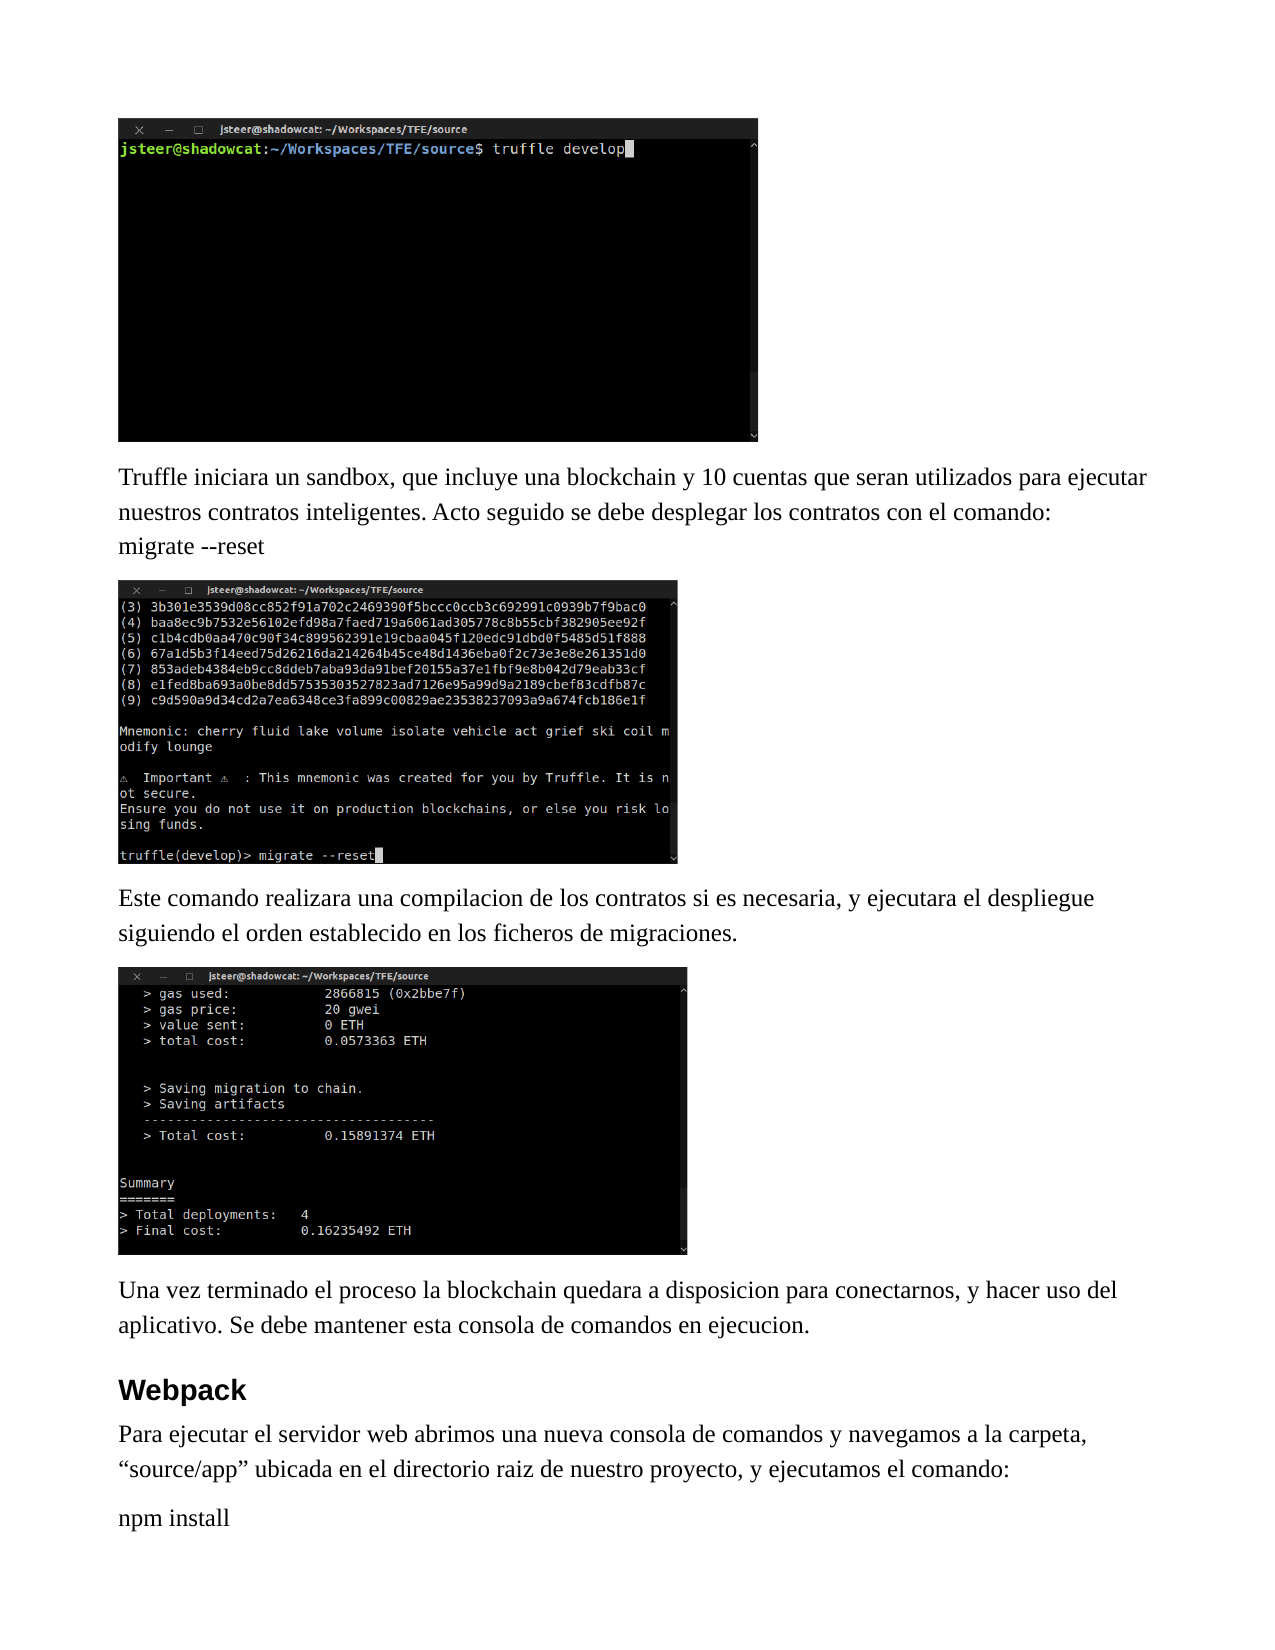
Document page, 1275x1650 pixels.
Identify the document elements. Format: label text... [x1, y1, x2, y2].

subtitle Webpack [118, 1373, 1157, 1407]
text npm install [118, 1503, 1157, 1532]
text Una vez terminado el proceso la blockchain quedara a disposicion para conectarnos, y hacer uso del aplicativo. Se debe mantener esta consola de comandos en ejecucion. [118, 1275, 1157, 1338]
picture [118, 580, 678, 864]
picture [118, 118, 759, 442]
text Para ejecutar el servidor web abrimos una nueva consola de comandos y navegamos a la carpeta, “source/app” ubicada en el directorio raiz de nuestro proyecto, y ejecutamos el comando: [118, 1419, 1157, 1483]
picture [118, 967, 688, 1255]
text Este comando realizara una compilacion de los contratos si es necesaria, y ejecutara el despliegue siguiendo el orden establecido en los ficheros de migraciones. [118, 883, 1157, 947]
text Truffle iniciara un sandbox, que incluye una blockchain y 10 cuentas que seran utilizados para ejecutar nuestros contratos inteligentes. Acto seguido se debe desplegar los contratos con el comando: migrate --reset [118, 462, 1157, 560]
